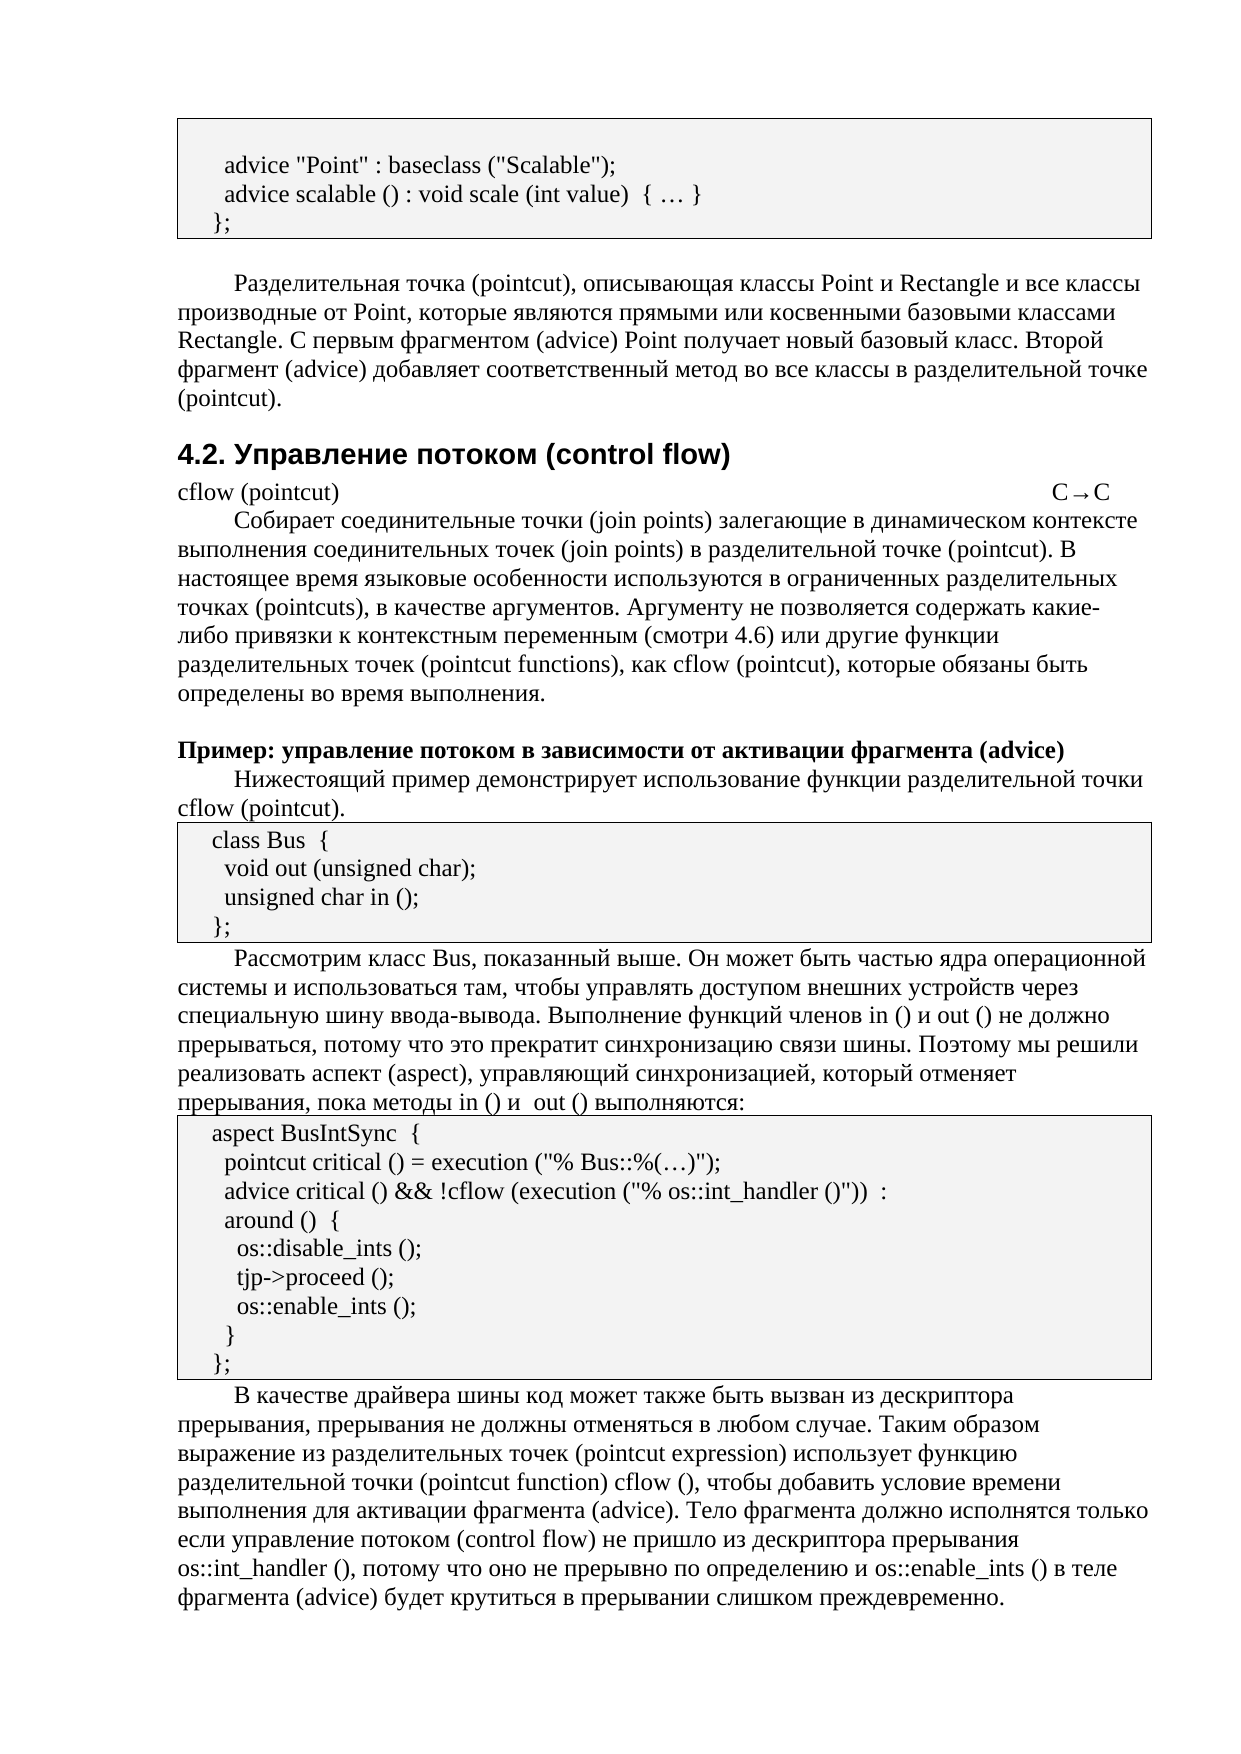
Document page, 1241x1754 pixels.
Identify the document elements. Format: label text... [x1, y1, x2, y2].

text os::enable_ints (); [178, 1288, 1151, 1317]
text tjp->proceed (); [178, 1259, 1151, 1288]
text }; [178, 908, 1151, 942]
text Нижестоящий пример демонстрирует использование функции разделительной точки cflow (pointcut). [177, 764, 1152, 822]
text aspect BusIntSync { [178, 1116, 1151, 1144]
text advice "Point" : baseclass ("Scalable"); [178, 147, 1151, 176]
text os::disable_ints (); [178, 1230, 1151, 1259]
text В качестве драйвера шины код может также быть вызван из дескриптора прерывания, прерывания не должны отменяться в любом случае. Таким образом выражение из разделительных точек (pointcut expression) использует функцию разделительной точки (pointcut function) cflow (), чтобы добавить условие времени выполнения для активации фрагмента (advice). Тело фрагмента должно исполнятся только если управление потоком (control flow) не пришло из дескриптора прерывания os::int_handler (), потому что оно не прерывно по определению и os::enable_ints () в теле фрагмента (advice) будет крутиться в прерывании слишком преждевременно. [177, 1380, 1152, 1610]
text Разделительная точка (pointcut), описывающая классы Point и Rectangle и все классы производные от Point, которые являются прямыми или косвенными базовыми классами Rectangle. С первым фрагментом (advice) Point получает новый базовый класс. Второй фрагмент (advice) добавляет соответственный метод во все классы в разделительной точке (pointcut). [177, 268, 1152, 412]
text advice critical () && !cflow (execution ("% os::int_handler ()")) : [178, 1173, 1151, 1202]
text Рассмотрим класс Bus, показанный выше. Он может быть частью ядра операционной системы и использоваться там, чтобы управлять доступом внешних устройств через специальную шину ввода-вывода. Выполнение функций членов in () и out () не должно прерываться, потому что это прекратит синхронизацию связи шины. Поэтому мы решили реализовать аспект (aspect), управляющий синхронизацией, который отменяет прерывания, пока методы in () и out () выполняются: [177, 943, 1152, 1115]
text advice scalable () : void scale (int value) { … } [178, 176, 1151, 204]
text }; [178, 1345, 1151, 1379]
text void out (unsigned char); [178, 850, 1151, 879]
subtitle 4.2. Управление потоком (control flow) [177, 437, 1152, 470]
text Собирает соединительные точки (join points) залегающие в динамическом контексте выполнения соединительных точек (join points) в разделительной точке (pointcut). В настоящее время языковые особенности используются в ограниченных разделительных точках (pointcuts), в качестве аргументов. Аргументу не позволяется содержать какие-либо привязки к контекстным переменным (смотри 4.6) или другие функции разделительных точек (pointcut functions), как cflow (pointcut), которые обязаны быть определены во время выполнения. [177, 505, 1152, 707]
text class Bus { [178, 823, 1151, 850]
text around () { [178, 1202, 1151, 1230]
text unsigned char in (); [178, 879, 1151, 908]
text cflow (pointcut) C→C [177, 477, 1152, 505]
text pointcut critical () = execution ("% Bus::%(…)"); [178, 1144, 1151, 1173]
text } [178, 1317, 1151, 1345]
text }; [178, 204, 1151, 238]
text Пример: управление потоком в зависимости от активации фрагмента (advice) [177, 735, 1152, 764]
